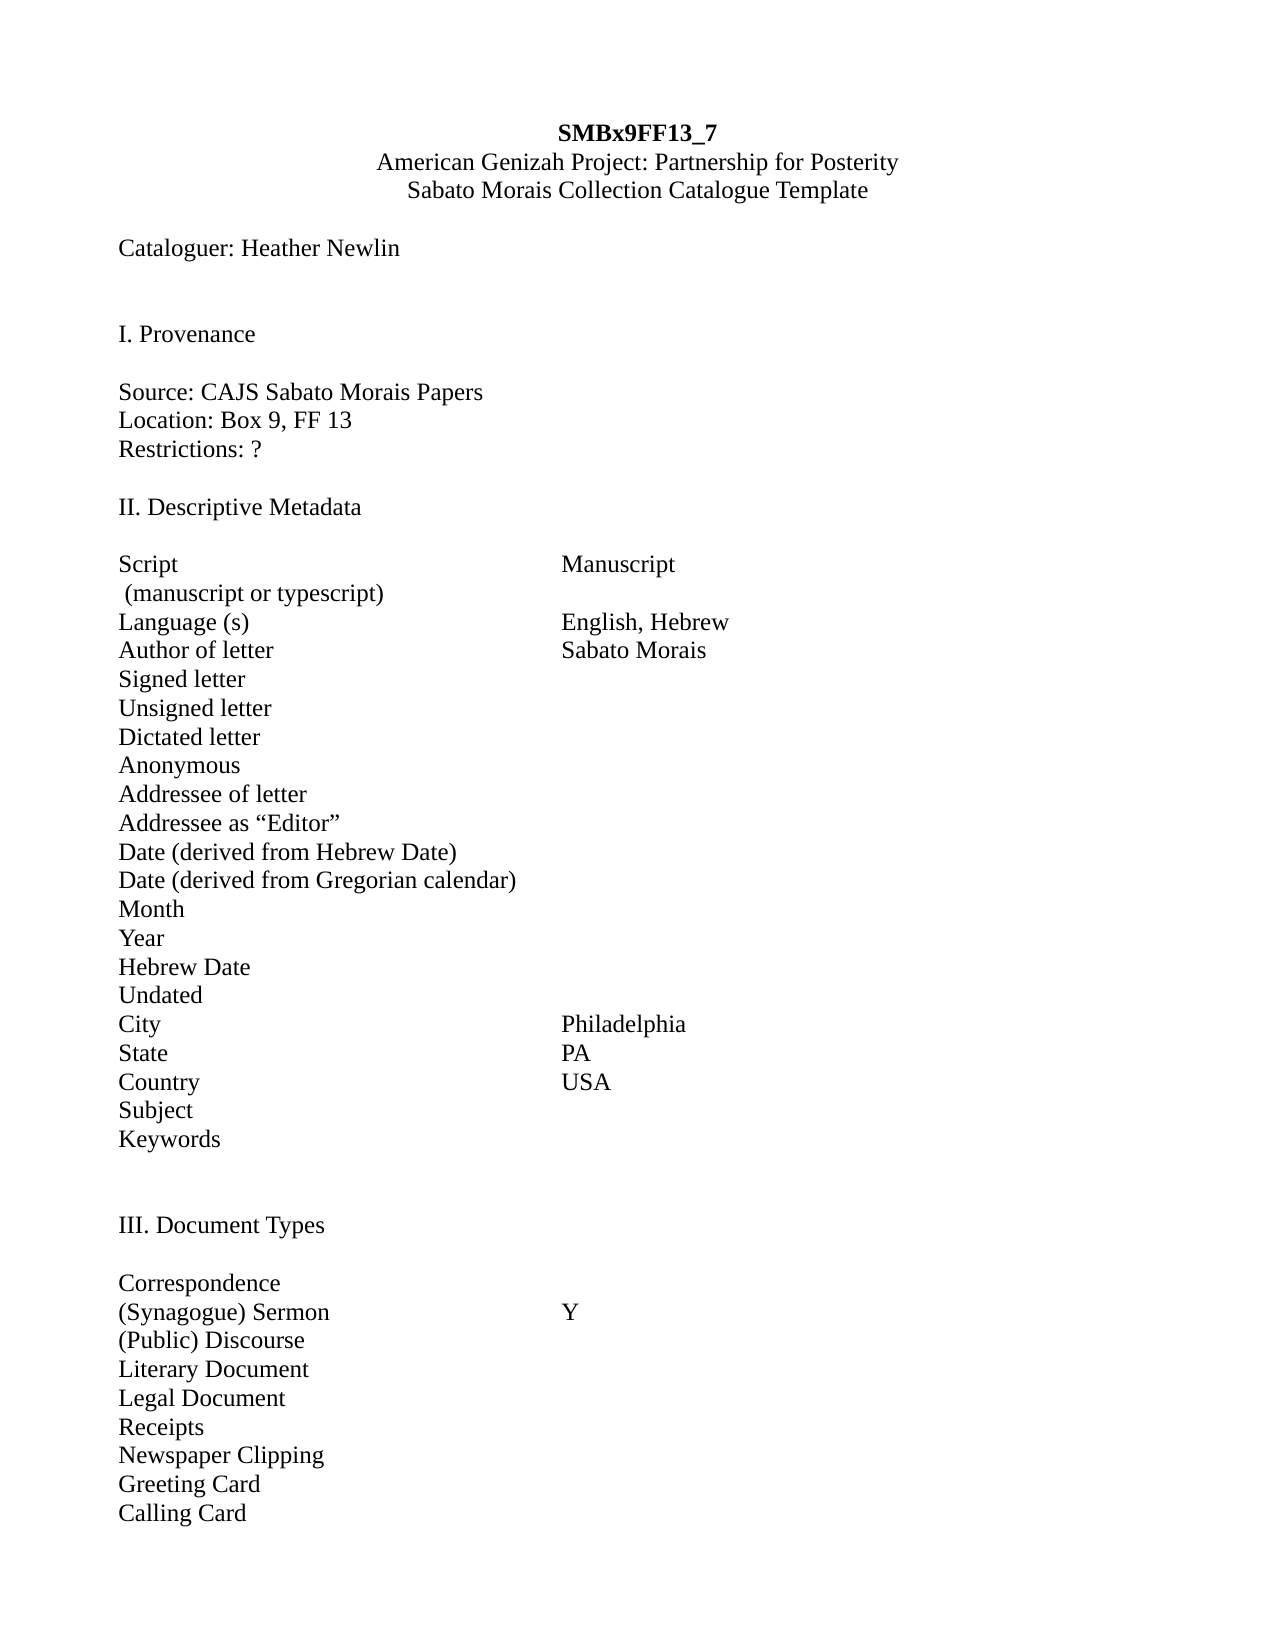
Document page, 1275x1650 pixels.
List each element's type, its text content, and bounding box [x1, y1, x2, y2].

text City Philadelphia [118, 1009, 1157, 1038]
text Unsigned letter [118, 693, 1157, 722]
text (Synagogue) Sermon Y [118, 1297, 1157, 1326]
text Date (derived from Hebrew Date) [118, 837, 1157, 866]
text Legal Document [118, 1383, 1157, 1412]
text Literary Document [118, 1354, 1157, 1383]
text American Genizah Project: Partnership for Posterity [118, 147, 1157, 176]
text Newspaper Clipping [118, 1441, 1157, 1469]
text Restrictions: ? [118, 434, 1157, 463]
text SMBx9FF13_7 [118, 118, 1157, 147]
text Correspondence [118, 1268, 1157, 1297]
text Signed letter [118, 664, 1157, 693]
text (Public) Discourse [118, 1326, 1157, 1354]
text Date (derived from Gregorian calendar) [118, 866, 1157, 894]
text Addressee as “Editor” [118, 808, 1157, 837]
text State PA [118, 1038, 1157, 1067]
text Country USA [118, 1067, 1157, 1096]
text Year [118, 923, 1157, 952]
text (manuscript or typescript) [118, 578, 1157, 607]
text Cataloguer: Heather Newlin [118, 233, 1157, 262]
text Sabato Morais Collection Catalogue Template [118, 176, 1157, 204]
text Source: CAJS Sabato Morais Papers [118, 377, 1157, 406]
text Language (s) English, Hebrew [118, 607, 1157, 636]
text Undated [118, 981, 1157, 1009]
text Keywords [118, 1124, 1157, 1153]
text Addressee of letter [118, 779, 1157, 808]
text Dictated letter [118, 722, 1157, 751]
text Location: Box 9, FF 13 [118, 406, 1157, 434]
text Month [118, 894, 1157, 923]
text Receipts [118, 1412, 1157, 1441]
text Calling Card [118, 1498, 1157, 1527]
text Anonymous [118, 751, 1157, 779]
text Script Manuscript [118, 549, 1157, 578]
text II. Descriptive Metadata [118, 492, 1157, 521]
text Greeting Card [118, 1469, 1157, 1498]
text I. Provenance [118, 319, 1157, 348]
text Hebrew Date [118, 952, 1157, 981]
text Subject [118, 1096, 1157, 1124]
text III. Document Types [118, 1211, 1157, 1239]
text Author of letter Sabato Morais [118, 636, 1157, 664]
